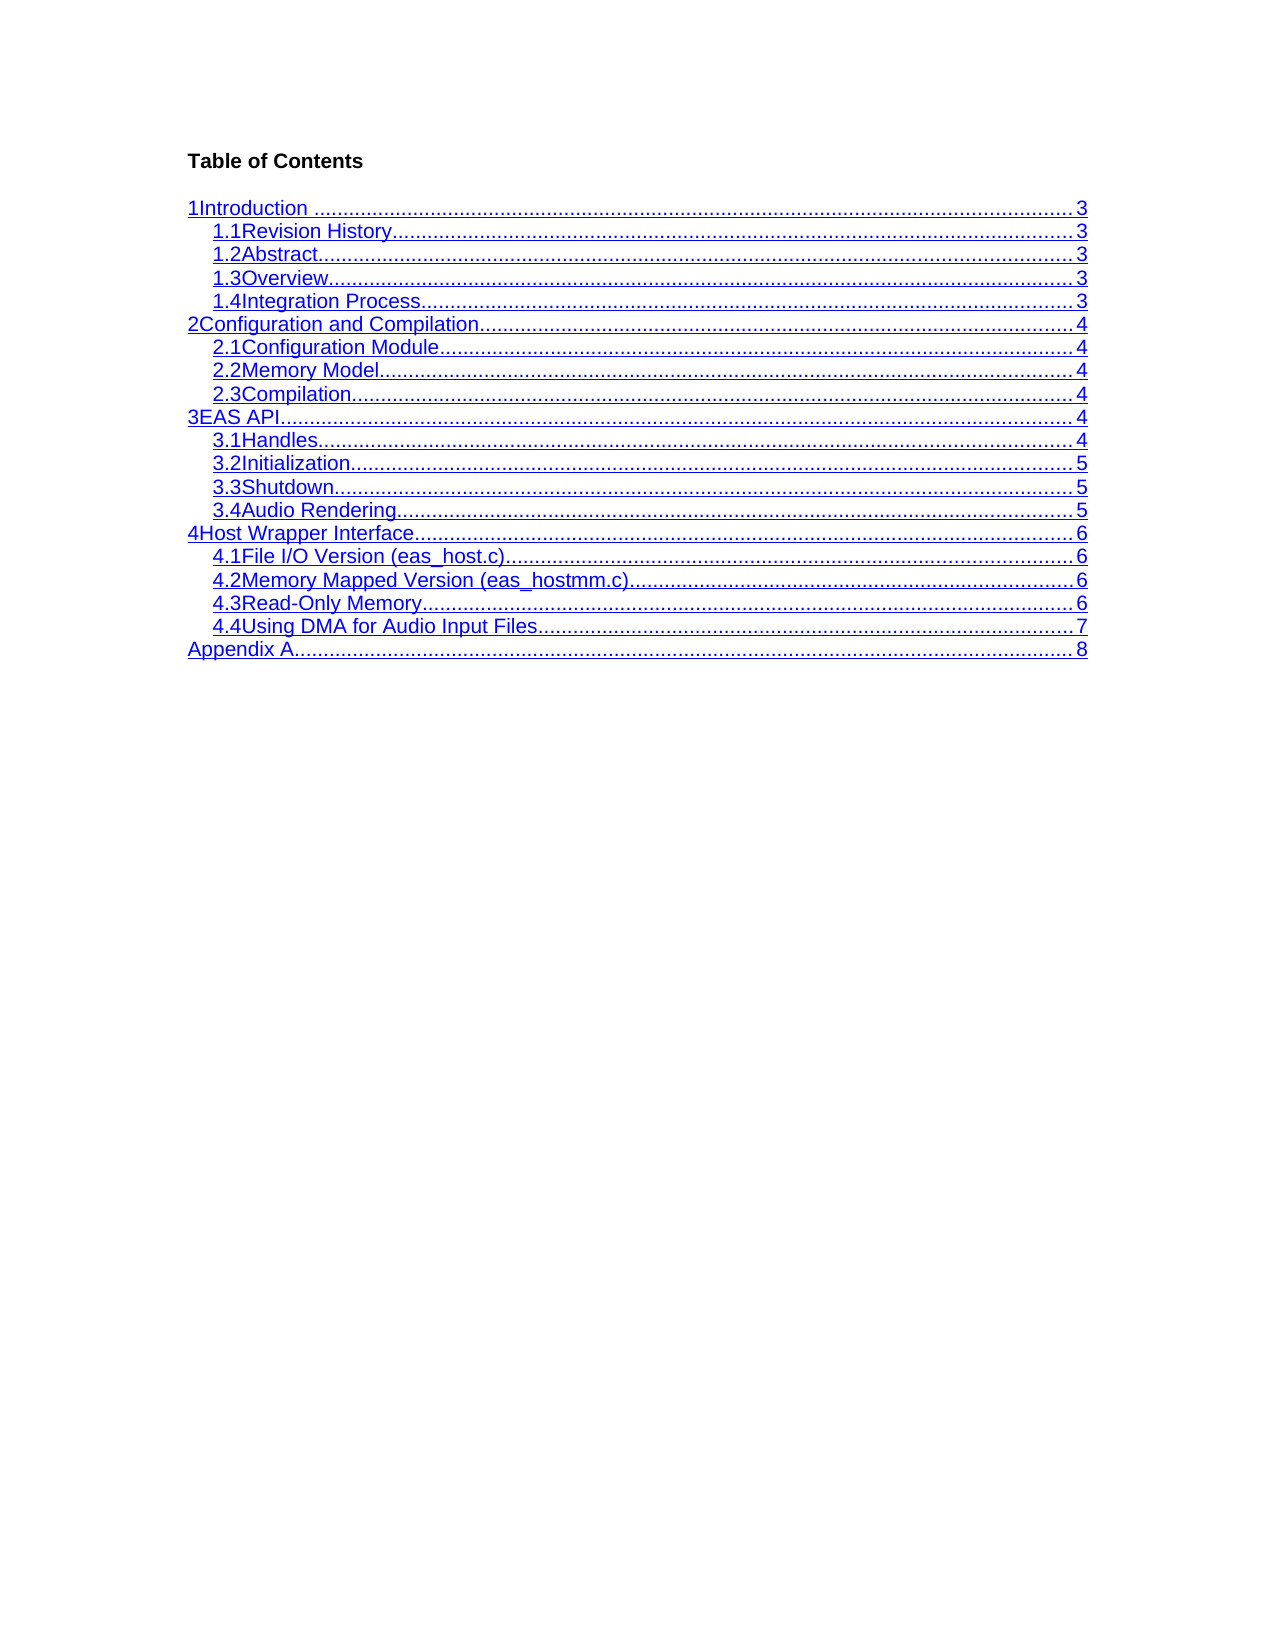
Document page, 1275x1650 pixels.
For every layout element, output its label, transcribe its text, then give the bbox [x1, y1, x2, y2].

text 4Host Wrapper Interface 6 [187, 522, 1087, 542]
text 4.4Using DMA for Audio Input Files 7 [212, 614, 1087, 635]
text 4.1File I/O Version (eas_host.c) 6 [212, 545, 1087, 565]
text 3EAS API 4 [187, 406, 1087, 426]
text 1.2Abstract 3 [212, 243, 1087, 263]
text 1.4Integration Process 3 [212, 289, 1087, 310]
text 4.3Read-Only Memory 6 [212, 591, 1087, 612]
text 3.2Initialization 5 [212, 452, 1087, 472]
text 2Configuration and Compilation 4 [187, 313, 1087, 333]
text Appendix A 8 [187, 638, 1087, 658]
text 3.4Audio Rendering 5 [212, 498, 1087, 519]
text 1.1Revision History 3 [212, 220, 1087, 240]
text 3.3Shutdown 5 [212, 475, 1087, 496]
text Table of Contents [187, 150, 1087, 173]
text 2.3Compilation 4 [212, 382, 1087, 403]
text 2.1Configuration Module 4 [212, 336, 1087, 356]
text 2.2Memory Model 4 [212, 359, 1087, 379]
text 3.1Handles 4 [212, 429, 1087, 449]
text 1.3Overview 3 [212, 266, 1087, 286]
text 1Introduction 3 [187, 196, 1087, 217]
text 4.2Memory Mapped Version (eas_hostmm.c) 6 [212, 568, 1087, 588]
